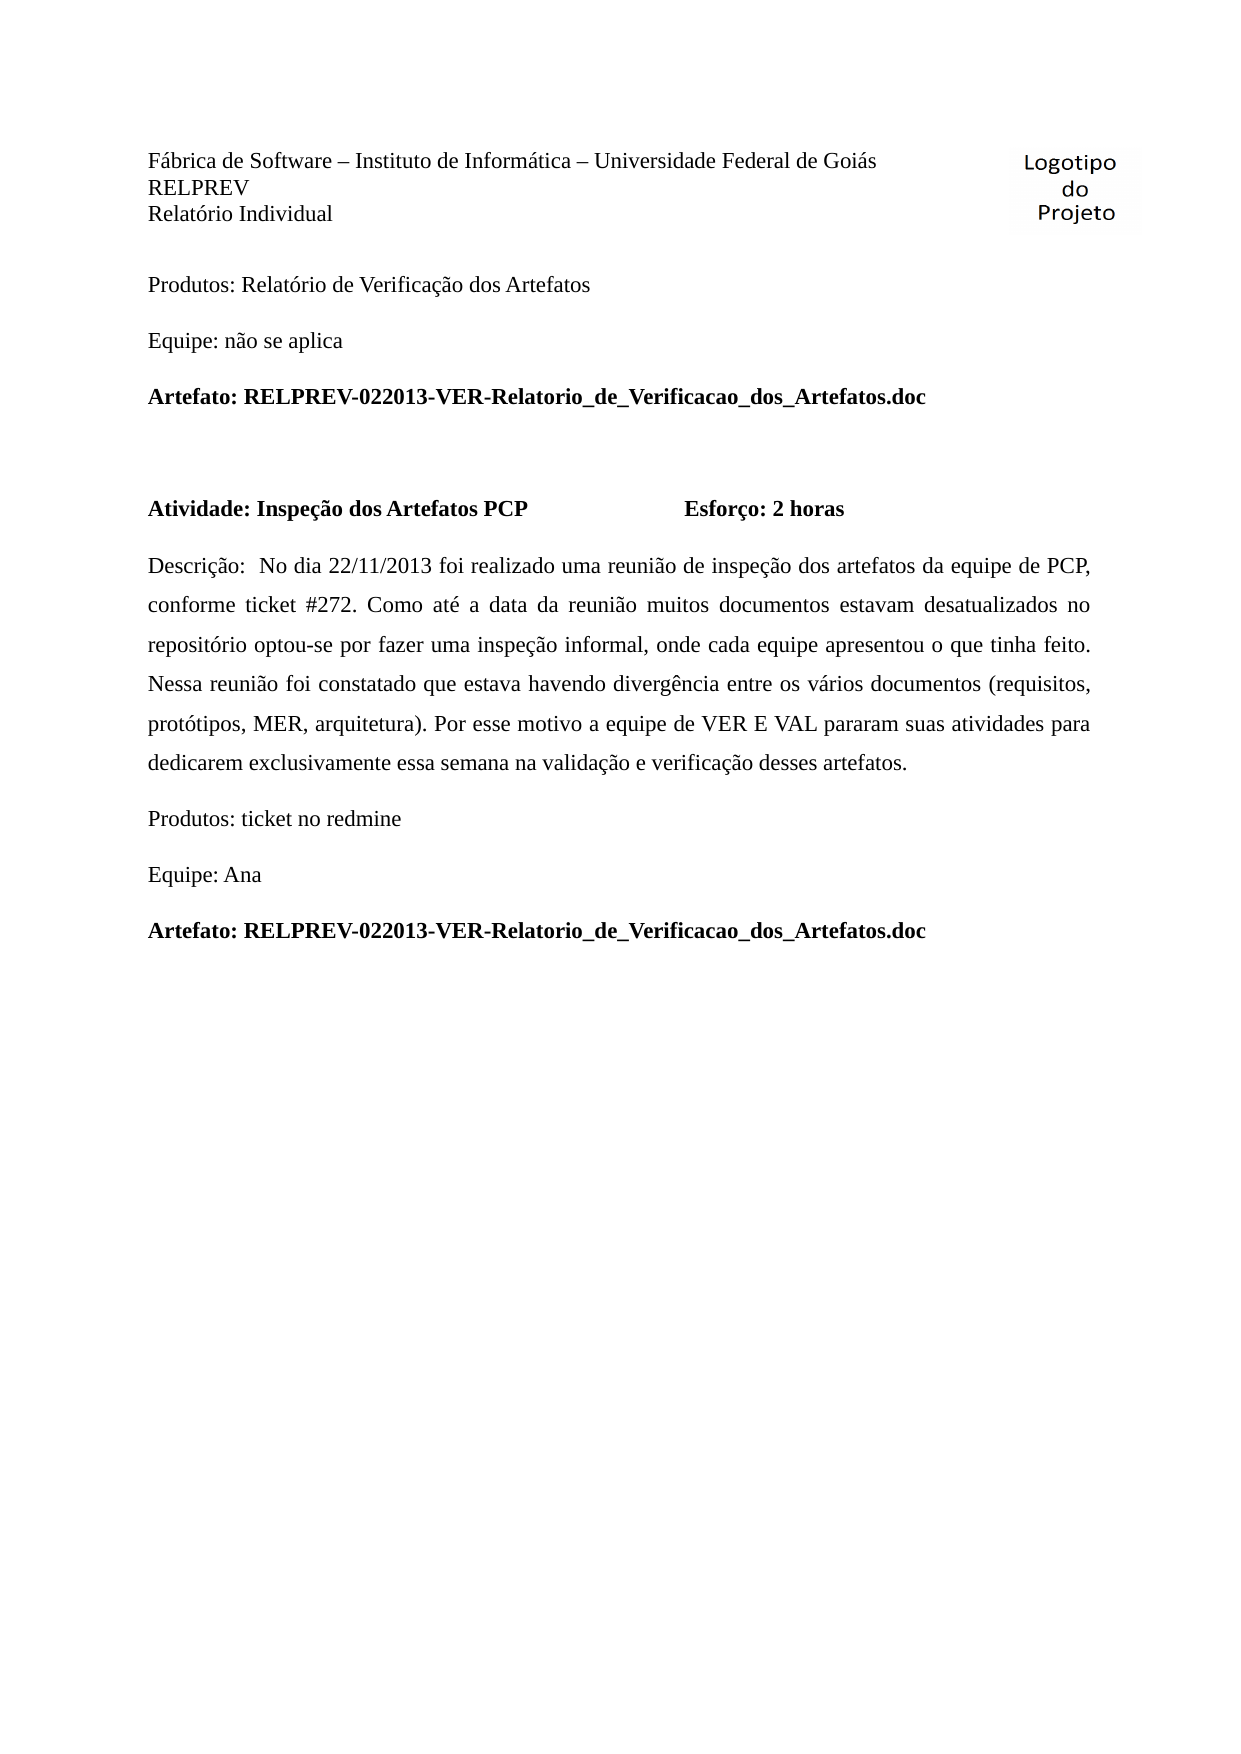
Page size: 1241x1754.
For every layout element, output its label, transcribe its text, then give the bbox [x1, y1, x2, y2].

text Produtos: ticket no redmine [148, 805, 1093, 832]
text Artefato: RELPREV-022013-VER-Relatorio_de_Verificacao_dos_Artefatos.doc [148, 383, 1093, 409]
text Artefato: RELPREV-022013-VER-Relatorio_de_Verificacao_dos_Artefatos.doc [148, 917, 1093, 944]
picture [1008, 147, 1142, 235]
text Equipe: não se aplica [148, 327, 1093, 353]
text Atividade: Inspeção dos Artefatos PCP Esforço: 2 horas [148, 496, 1093, 522]
text Equipe: Ana [148, 861, 1093, 888]
text Descrição: No dia 22/11/2013 foi realizado uma reunião de inspeção dos artefatos da equipe de PCP, conforme ticket #272. Como até a data da reunião muitos documentos estavam desatualizados no repositório optou-se por fazer uma inspeção informal, onde cada equipe apresentou o que tinha feito. Nessa reunião foi constatado que estava havendo divergência entre os vários documentos (requisitos, protótipos, MER, arquitetura). Por esse motivo a equipe de VER E VAL pararam suas atividades para dedicarem exclusivamente essa semana na validação e verificação desses artefatos. [148, 552, 1093, 775]
text Produtos: Relatório de Verificação dos Artefatos [148, 271, 1093, 297]
